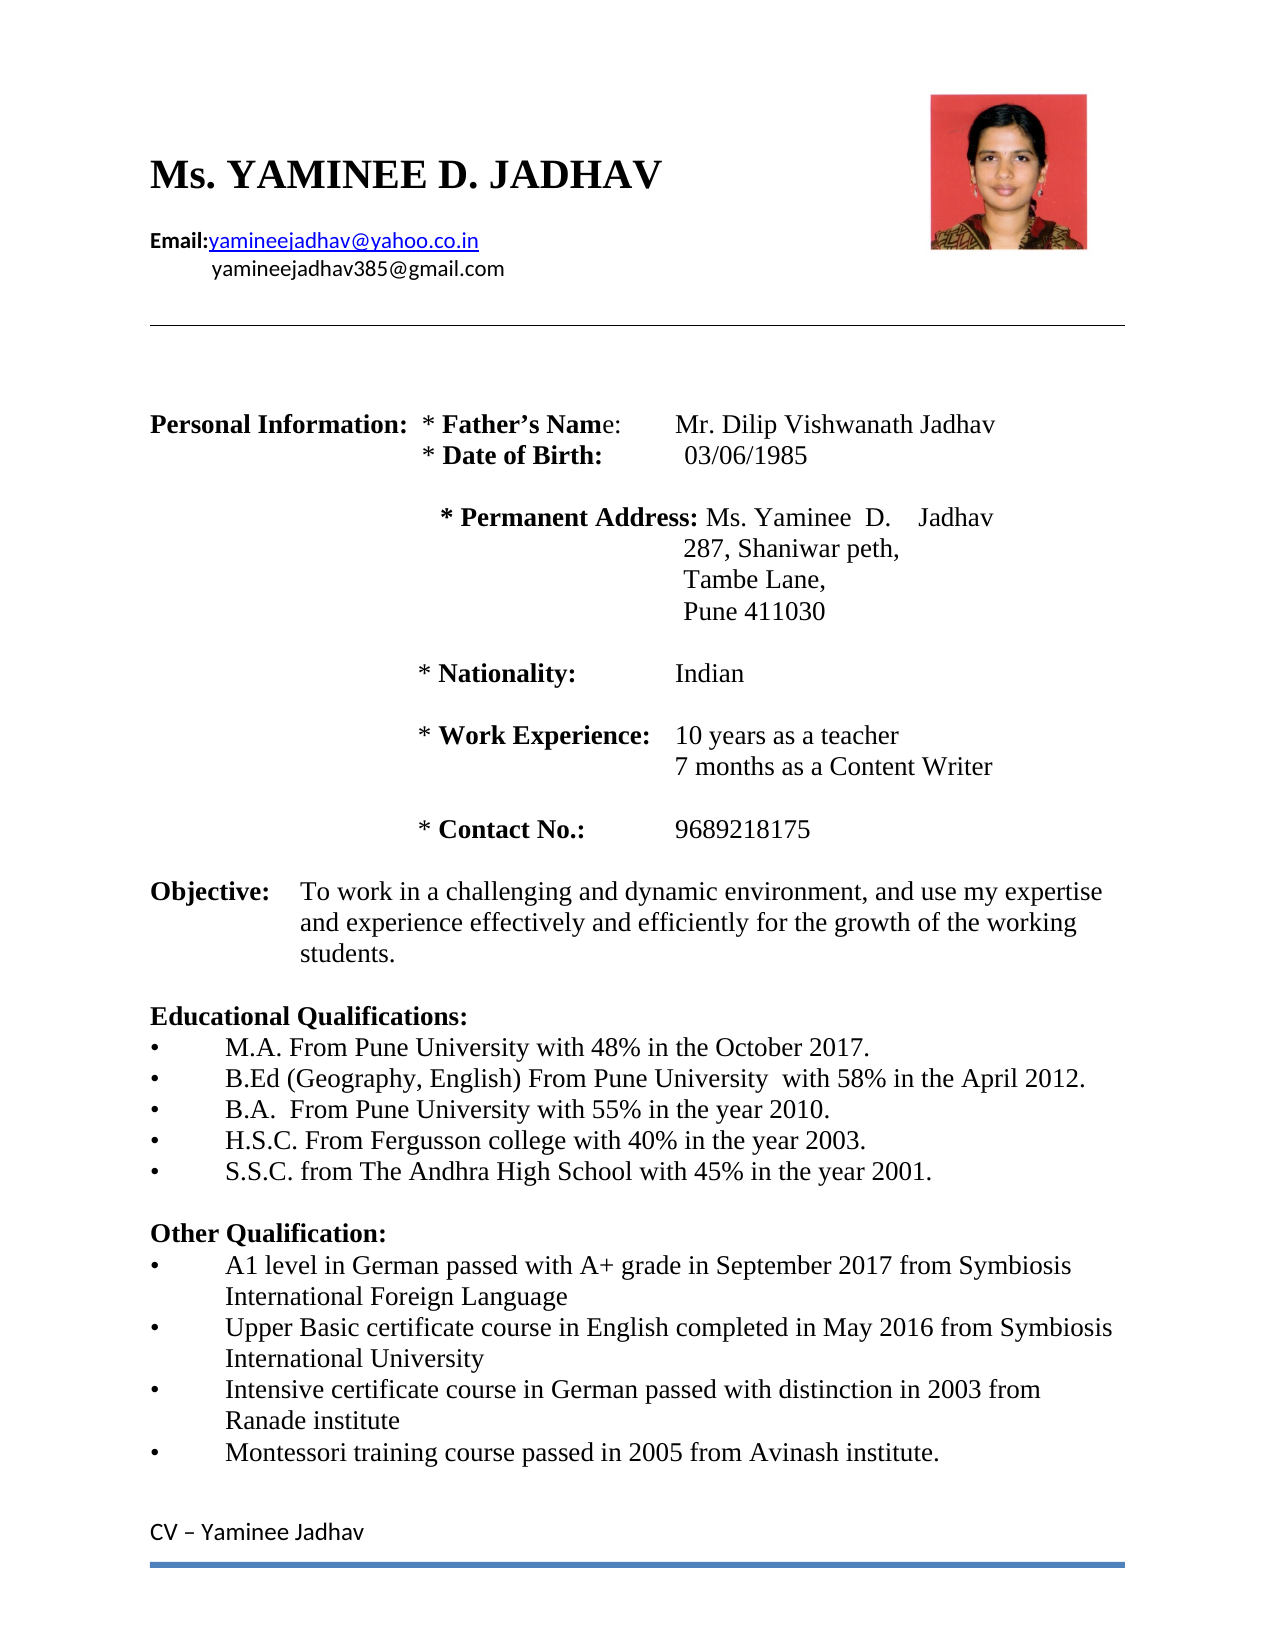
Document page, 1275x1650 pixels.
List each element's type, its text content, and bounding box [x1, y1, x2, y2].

list B.A. From Pune University with 55% in the year 2010. [150, 1093, 1125, 1124]
text Ms. YAMINEE D. JADHAV [150, 150, 931, 198]
text * Date of Birth: 03/06/1985 [300, 439, 1125, 470]
text * Work Experience: 10 years as a teacher [411, 719, 1125, 750]
list B.Ed (Geography, English) From Pune University with 58% in the April 2012. [150, 1062, 1125, 1093]
text Educational Qualifications: [150, 999, 1125, 1031]
list Montessori training course passed in 2005 from Avinash institute. [150, 1436, 1125, 1467]
list A1 level in German passed with A+ grade in September 2017 from Symbiosis International Foreign Language [150, 1249, 1125, 1311]
text 7 months as a Content Writer [411, 750, 1125, 782]
text * Nationality: Indian [411, 657, 1125, 688]
text Tambe Lane, [406, 563, 1125, 595]
list M.A. From Pune University with 48% in the October 2017. [150, 1031, 1125, 1062]
list Intensive certificate course in German passed with distinction in 2003 from Ranade institute [150, 1373, 1125, 1436]
list Upper Basic certificate course in English completed in May 2016 from Symbiosis International University [150, 1311, 1125, 1373]
text [1097, 226, 1125, 254]
text Email:yamineejadhav@yahoo.co.in [150, 226, 931, 254]
text Pune 411030 [406, 595, 1125, 626]
text [1097, 150, 1125, 198]
list H.S.C. From Fergusson college with 40% in the year 2003. [150, 1124, 1125, 1155]
text * Contact No.: 9689218175 [411, 813, 1125, 844]
list S.S.C. from The Andhra High School with 45% in the year 2001. [150, 1155, 1125, 1186]
picture [931, 84, 1097, 260]
text Other Qualification: [150, 1218, 1125, 1249]
text * Permanent Address: Ms. Yaminee D. Jadhav [406, 501, 1125, 532]
text Personal Information: * Father’s Name: Mr. Dilip Vishwanath Jadhav [150, 408, 1125, 439]
text yamineejadhav385@gmail.com [150, 254, 1125, 282]
text 287, Shaniwar peth, [406, 532, 1125, 563]
text Objective: To work in a challenging and dynamic environment, and use my expertise and experience effectively and efficiently for the growth of the working students. [150, 875, 1125, 968]
